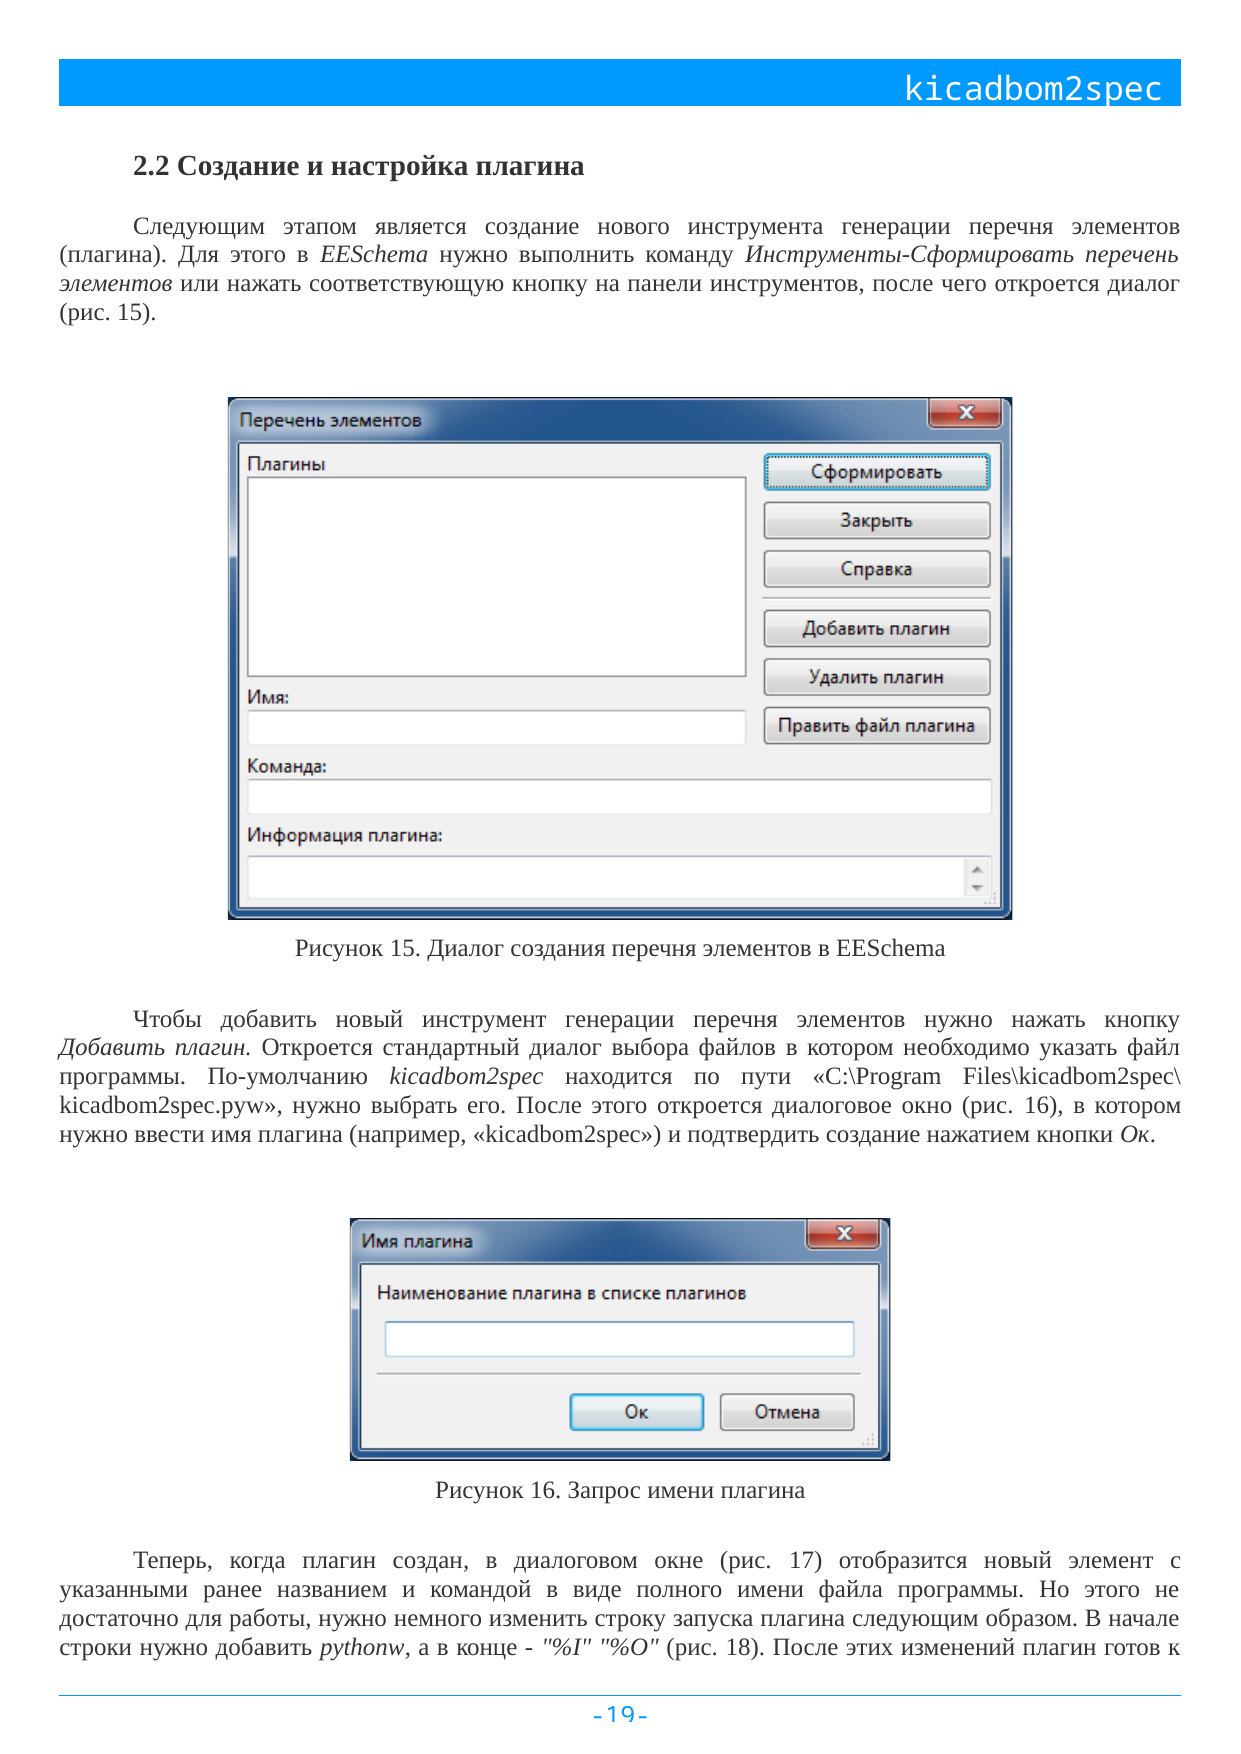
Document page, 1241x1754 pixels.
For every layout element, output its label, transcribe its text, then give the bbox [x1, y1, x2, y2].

text Чтобы добавить новый инструмент генерации перечня элементов нужно нажать кнопку Добавить плагин. Откроется стандартный диалог выбора файлов в котором необходимо указать файл программы. По-умолчанию kicadbom2spec находится по пути «C:\Program Files\kicadbom2spec\kicadbom2spec.pyw», нужно выбрать его. После этого откроется диалоговое окно (рис. 16), в котором нужно ввести имя плагина (например, «kicadbom2spec») и подтвердить создание нажатием кнопки Ок. [59, 1004, 1181, 1147]
subtitle 2.2 Создание и настройка плагина [133, 148, 1181, 181]
picture [227, 397, 1013, 920]
picture [349, 1218, 891, 1461]
text Рисунок 16. Запрос имени плагина [347, 1219, 894, 1504]
text Теперь, когда плагин создан, в диалоговом окне (рис. 17) отобразится новый элемент с указанными ранее названием и командой в виде полного имени файла программы. Но этого не достаточно для работы, нужно немного изменить строку запуска плагина следующим образом. В начале строки нужно добавить pythonw, а в конце - "%I" "%O" (рис. 18). После этих изменений плагин готов к [59, 1545, 1181, 1660]
text Следующим этапом является создание нового инструмента генерации перечня элементов (плагина). Для этого в EESchema нужно выполнить команду Инструменты-Сформировать перечень элементов или нажать соответствующую кнопку на панели инструментов, после чего откроется диалог (рис. 15). [59, 211, 1181, 326]
text Рисунок 15. Диалог создания перечня элементов в EESchema [202, 397, 1038, 962]
